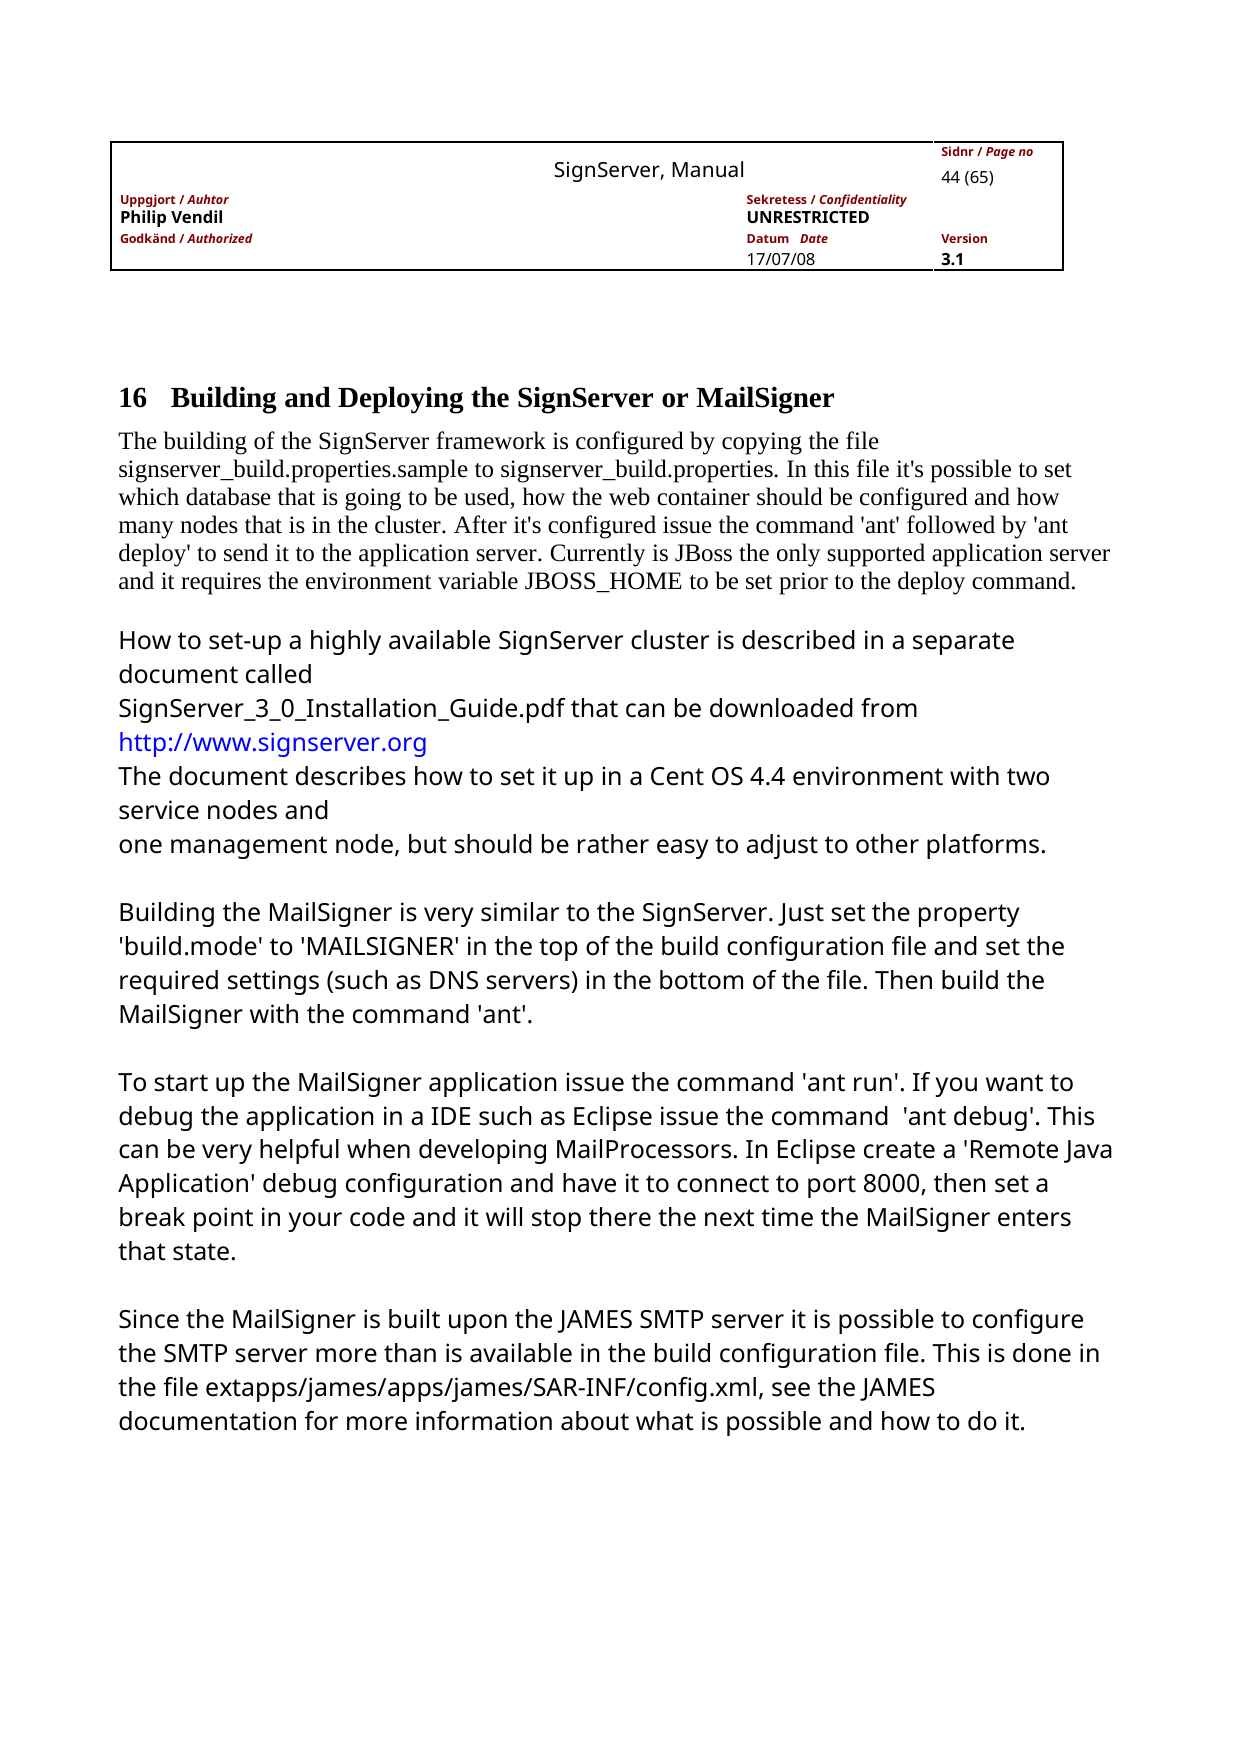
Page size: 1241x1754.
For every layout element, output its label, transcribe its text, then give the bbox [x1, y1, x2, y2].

text Since the MailSigner is built upon the JAMES SMTP server it is possible to configure the SMTP server more than is available in the build configuration file. This is done in the file extapps/james/apps/james/SAR-INF/config.xml, see the JAMES documentation for more information about what is possible and how to do it. [118, 1302, 1122, 1438]
text How to set-up a highly available SignServer cluster is described in a separate document called [118, 623, 1122, 691]
text Building the MailSigner is very similar to the SignServer. Just set the property 'build.mode' to 'MAILSIGNER' in the top of the build configuration file and set the required settings (such as DNS servers) in the bottom of the file. Then build the MailSigner with the command 'ant'. [118, 895, 1122, 1031]
text To start up the MailSigner application issue the command 'ant run'. If you want to debug the application in a IDE such as Eclipse issue the command 'ant debug'. This can be very helpful when developing MailProcessors. In Eclipse create a 'Remote Java Application' debug configuration and have it to connect to port 8000, then set a break point in your code and it will stop there the next time the MailSigner enters that state. [118, 1064, 1122, 1268]
text The building of the SignServer framework is configured by copying the file signserver_build.properties.sample to signserver_build.properties. In this file it's possible to set which database that is going to be used, how the web container should be configured and how many nodes that is in the cluster. After it's configured issue the command 'ant' followed by 'ant deploy' to send it to the application server. Currently is JBoss the only supported application server and it requires the environment variable JBOSS_HOME to be set prior to the deploy command. [118, 427, 1122, 595]
text SignServer_3_0_Installation_Guide.pdf that can be downloaded from http://www.signserver.org [118, 691, 1122, 759]
subtitle Building and Deploying the SignServer or MailSigner [118, 382, 1122, 414]
text one management node, but should be rather easy to adjust to other platforms. [118, 827, 1122, 861]
text The document describes how to set it up in a Cent OS 4.4 environment with two service nodes and [118, 759, 1122, 827]
